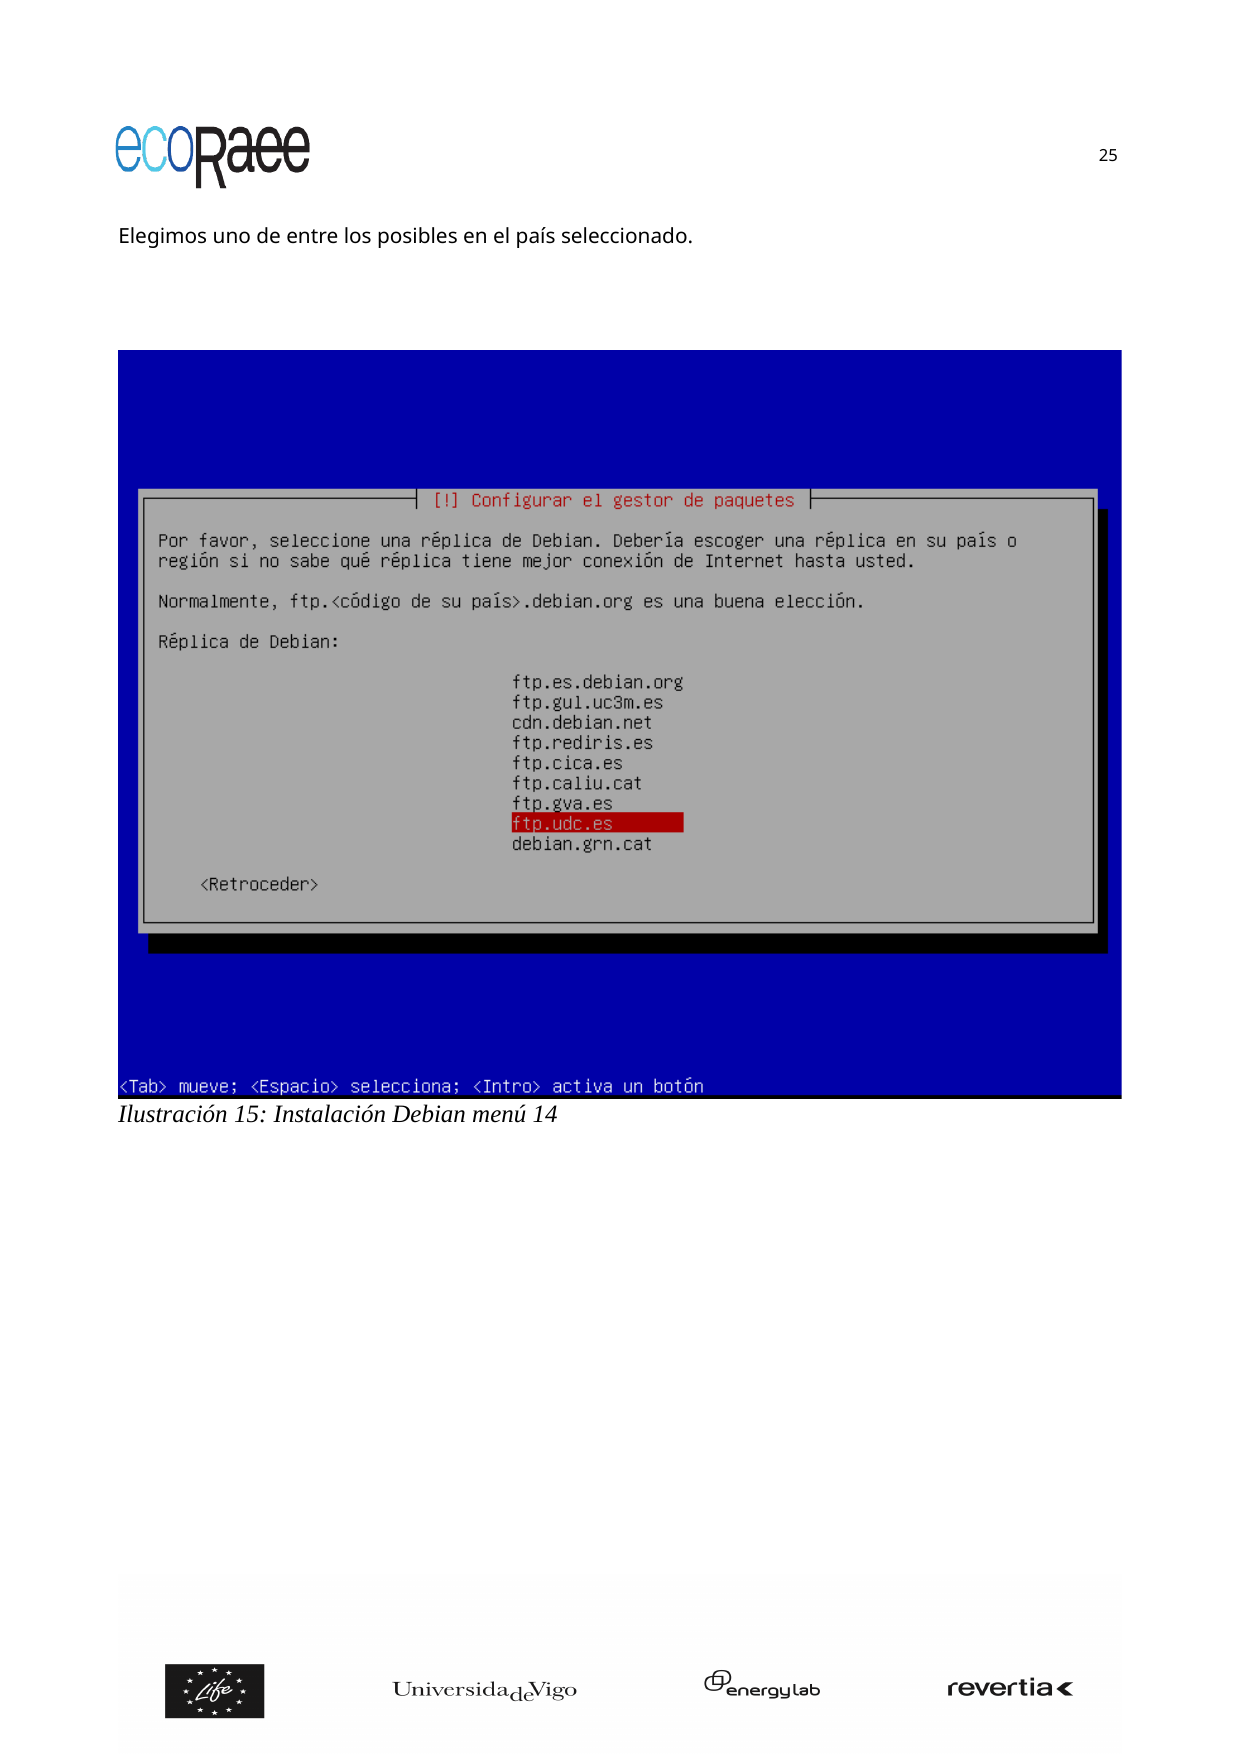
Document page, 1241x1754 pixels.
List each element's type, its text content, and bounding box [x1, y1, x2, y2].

picture [118, 350, 1122, 1099]
text Elegimos uno de entre los posibles en el país seleccionado. [118, 221, 1122, 250]
picture [114, 124, 311, 190]
picture [117, 1574, 1122, 1754]
text Ilustración 15: Instalación Debian menú 14 [118, 1099, 1122, 1127]
